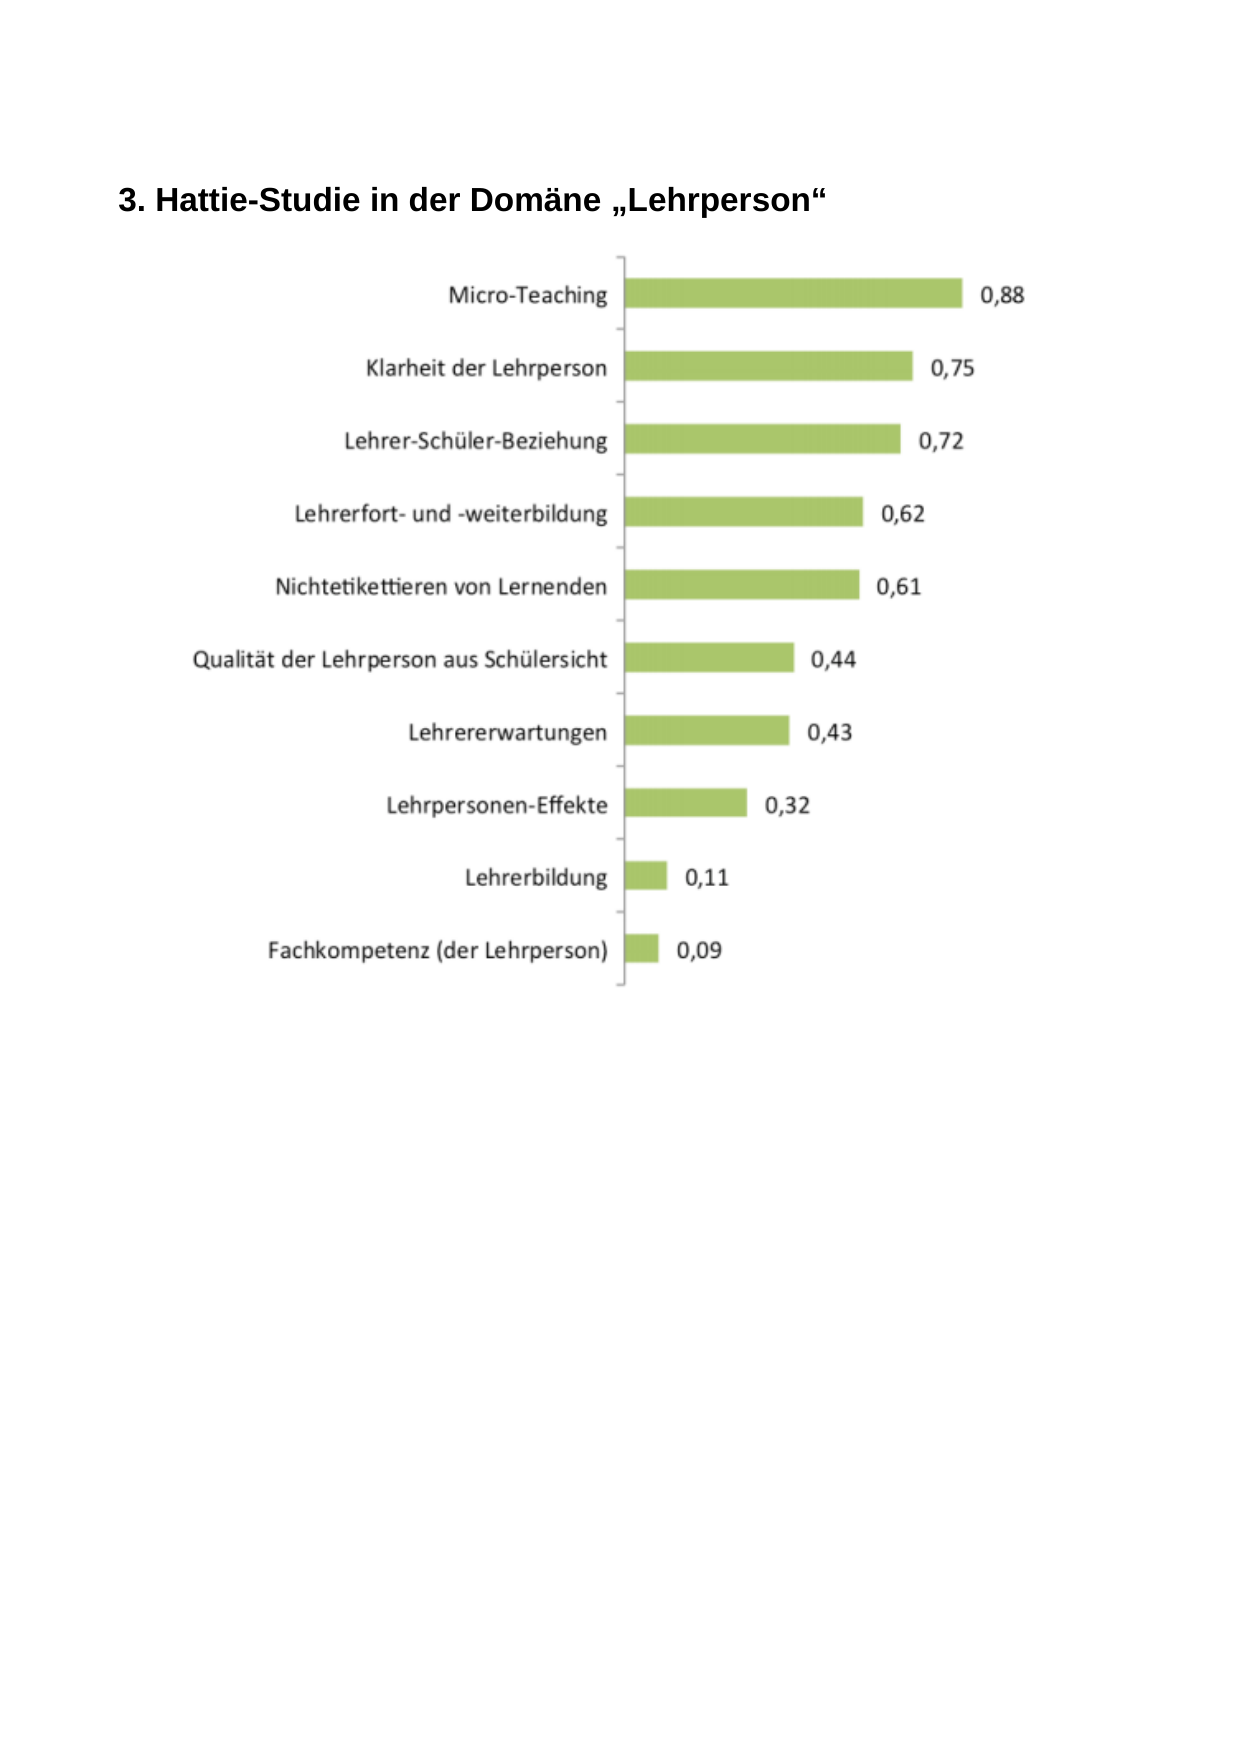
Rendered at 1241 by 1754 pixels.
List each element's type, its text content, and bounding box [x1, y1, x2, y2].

picture [139, 247, 1051, 994]
text 3. Hattie-Studie in der Domäne „Lehrperson“ [118, 180, 1122, 219]
